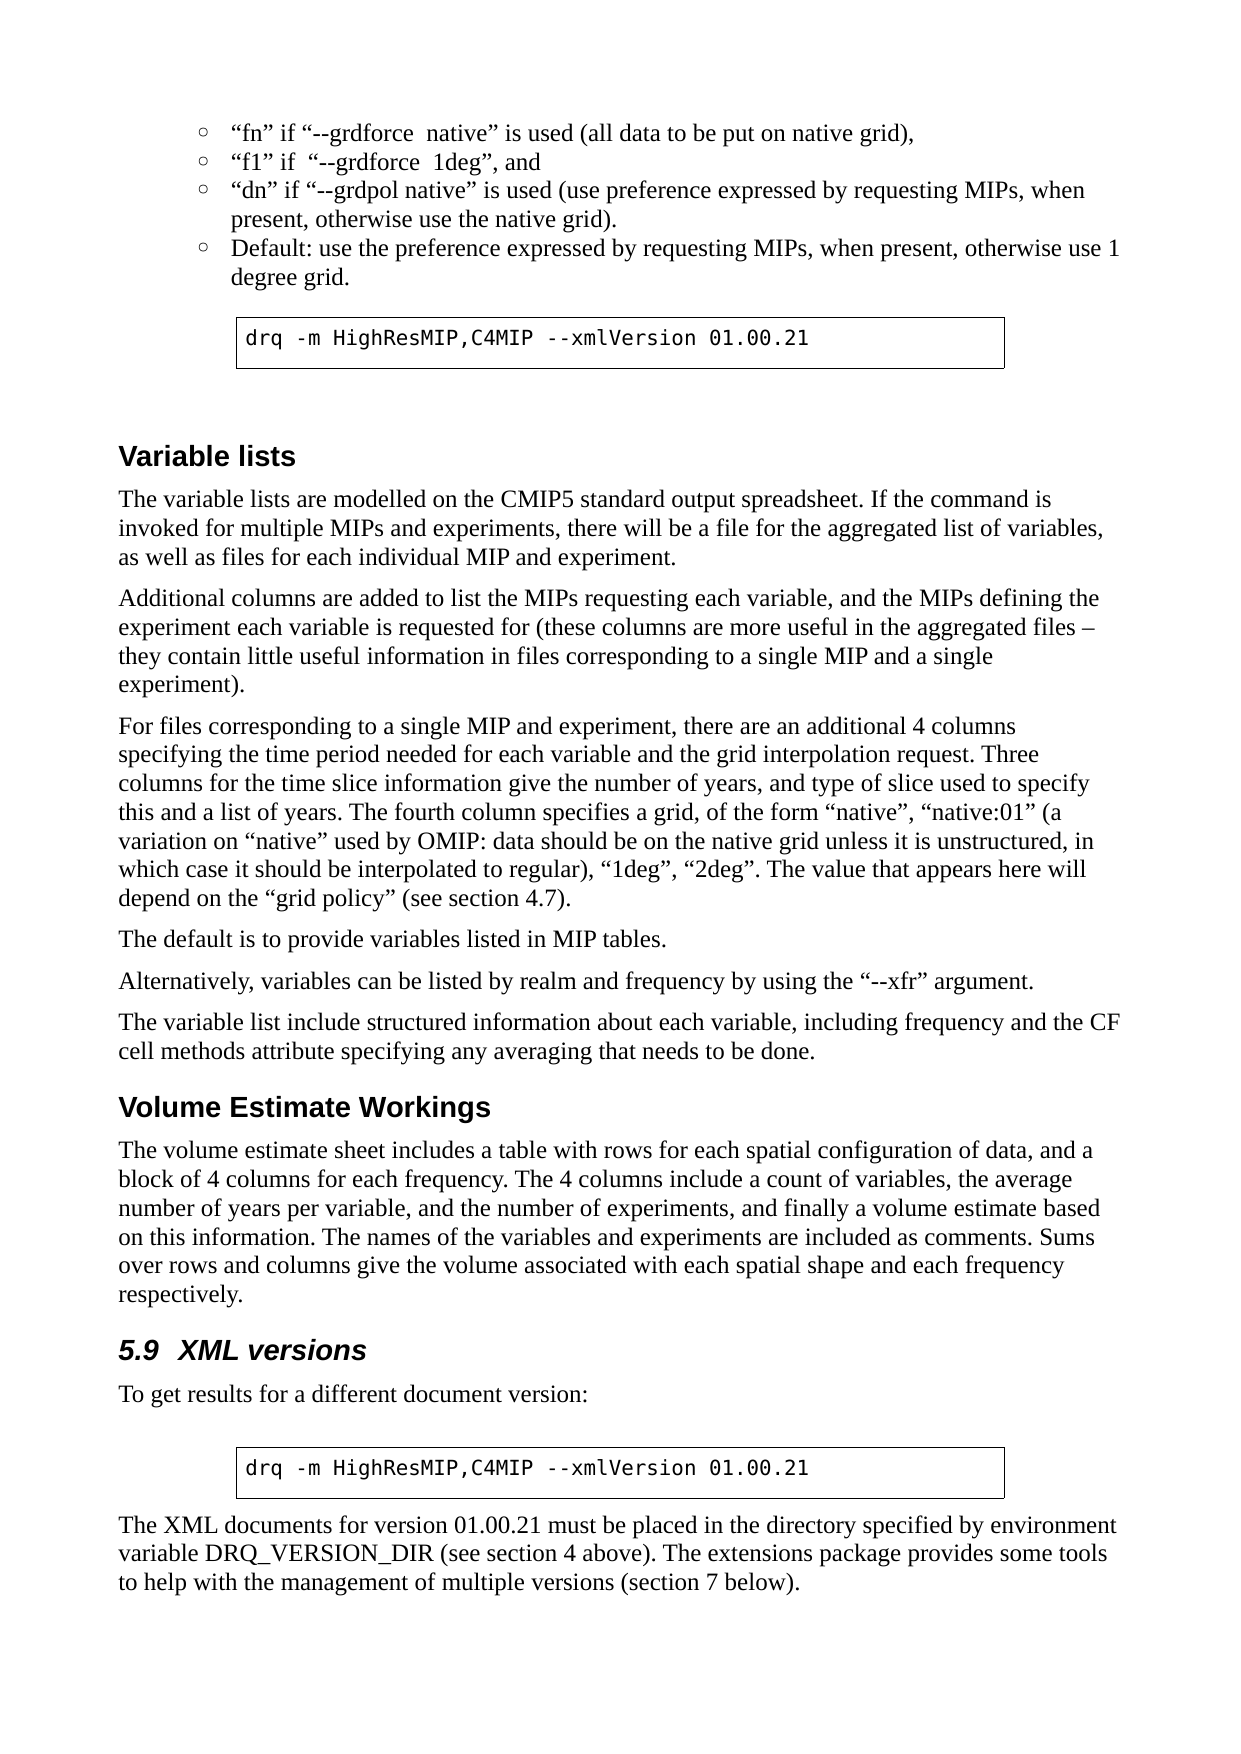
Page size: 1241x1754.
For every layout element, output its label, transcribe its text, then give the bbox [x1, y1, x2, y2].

text Alternatively, variables can be listed by realm and frequency by using the “--xfr” argument. [118, 966, 1122, 994]
text The variable list include structured information about each variable, including frequency and the CF cell methods attribute specifying any averaging that needs to be done. [118, 1007, 1122, 1064]
text The default is to provide variables listed in MIP tables. [118, 924, 1122, 953]
list “fn” if “--grdforce native” is used (all data to be put on native grid), [193, 118, 1122, 147]
subtitle XML versions [118, 1333, 1122, 1367]
list “dn” if “--grdpol native” is used (use preference expressed by requesting MIPs, when present, otherwise use the native grid). [193, 176, 1122, 233]
text Additional columns are added to list the MIPs requesting each variable, and the MIPs defining the experiment each variable is requested for (these columns are more useful in the aggregated files – they contain little useful information in files corresponding to a single MIP and a single experiment). [118, 583, 1122, 698]
text To get results for a different document version: [118, 1379, 1122, 1408]
list “f1” if “--grdforce 1deg”, and [193, 147, 1122, 176]
text The variable lists are modelled on the CMIP5 standard output spreadsheet. If the command is invoked for multiple MIPs and experiments, there will be a file for the aggregated list of variables, as well as files for each individual MIP and experiment. [118, 484, 1122, 571]
text drq -m HighResMIP,C4MIP --xmlVersion 01.00.21 [245, 326, 995, 351]
list Default: use the preference expressed by requesting MIPs, when present, otherwise use 1 degree grid. [193, 233, 1122, 291]
subtitle Variable lists [118, 438, 1122, 472]
text The volume estimate sheet includes a table with rows for each spatial configuration of data, and a block of 4 columns for each frequency. The 4 columns include a count of variables, the average number of years per variable, and the number of experiments, and finally a volume estimate based on this information. The names of the variables and experiments are included as comments. Sums over rows and columns give the volume associated with each spatial shape and each frequency respectively. [118, 1136, 1122, 1308]
text The XML documents for version 01.00.21 must be placed in the directory specified by environment variable DRQ_VERSION_DIR (see section 4 above). The extensions package provides some tools to help with the management of multiple versions (section 7 below). [118, 1420, 1122, 1596]
subtitle Volume Estimate Workings [118, 1089, 1122, 1123]
text drq -m HighResMIP,C4MIP --xmlVersion 01.00.21 [245, 1456, 995, 1480]
text For files corresponding to a single MIP and experiment, there are an additional 4 columns specifying the time period needed for each variable and the grid interpolation request. Three columns for the time slice information give the number of years, and type of slice used to specify this and a list of years. The fourth column specifies a grid, of the form “native”, “native:01” (a variation on “native” used by OMIP: data should be on the native grid unless it is unstructured, in which case it should be interpolated to regular), “1deg”, “2deg”. The value that appears here will depend on the “grid policy” (see section 4.7). [118, 711, 1122, 912]
